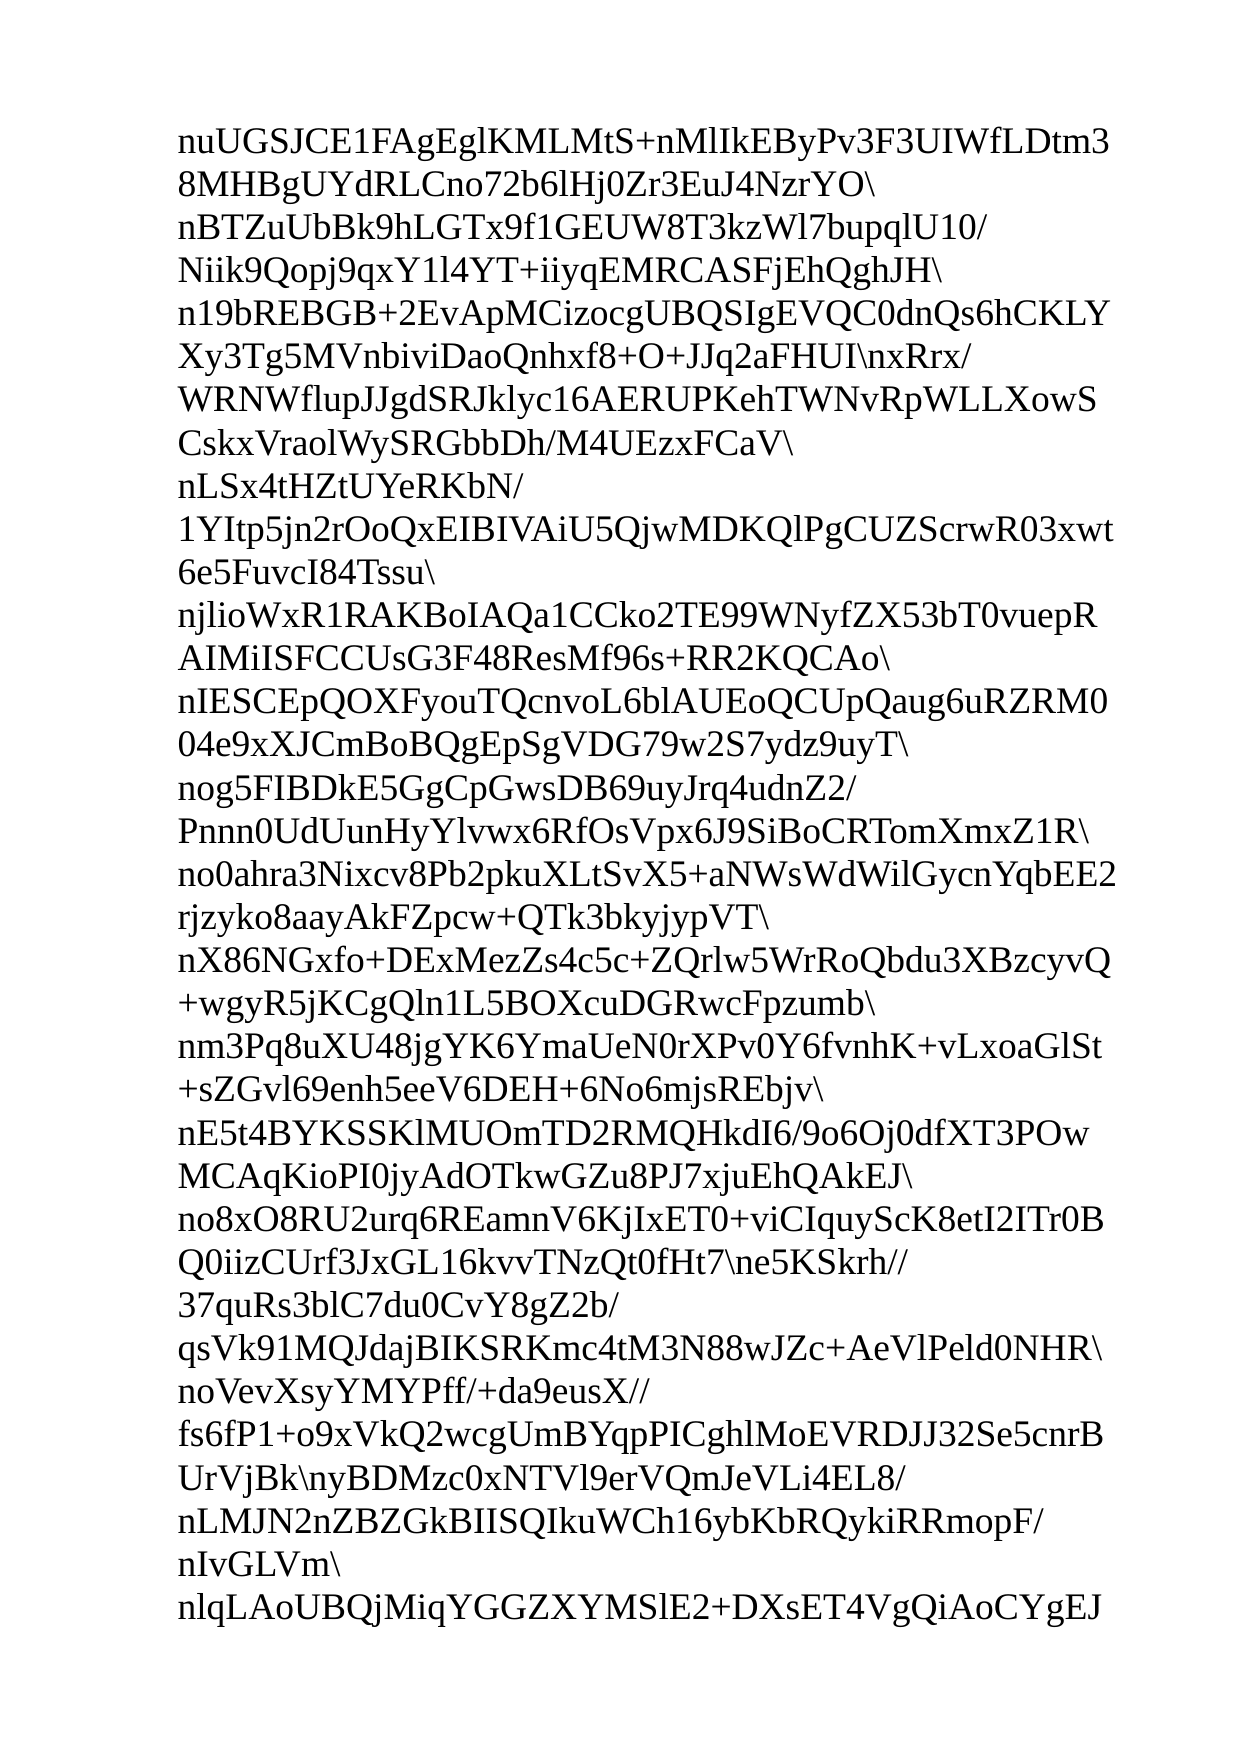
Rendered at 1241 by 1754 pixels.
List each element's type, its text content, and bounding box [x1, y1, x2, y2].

list nuUGSJCE1FAgEglKMLMtS+nMlIkEByPv3F3UIWfLDtm38MHBgUYdRLCno72b6lHj0Zr3EuJ4NzrYO\nBTZuUbBk9hLGTx9f1GEUW8T3kzWl7bupqlU10/Niik9Qopj9qxY1l4YT+iiyqEMRCASFjEhQghJH\n19bREBGB+2EvApMCizocgUBQSIgEVQC0dnQs6hCKLYXy3Tg5MVnbiviDaoQnhxf8+O+JJq2aFHUI\nxRrx/WRNWflupJJgdSRJklyc16AERUPKehTWNvRpWLLXowSCskxVraolWySRGbbDh/M4UEzxFCaV\nLSx4tHZtUYeRKbN/1YItp5jn2rOoQxEIBIVAiU5QjwMDKQlPgCUZScrwR03xwt6e5FuvcI84Tssu\njlioWxR1RAKBoIAQa1CCko2TE99WNyfZX53bT0vuepRAIMiISFCCUsG3F48ResMf96s+RR2KQCAo\nIESCEpQOXFyouTQcnvoL6blAUEoQCUpQaug6uRZRM004e9xXJCmBoBQgEpSgVDG79w2S7ydz9uyT\nog5FIBDkE5GgCpGwsDB69uyJrq4udnZ2/Pnnn0UdUunHyYlvwx6RfOsVpx6J9SiBoCRTomXmxZ1R\no0ahra3Nixcv8Pb2pkuXLtSvX5+aNWsWdWilGycnYqbEE2rjzyko8aayAkFZpcw+QTk3bkyjypVT\nX86NGxfo+DExMezZs4c5c+ZQrlw5WrRoQbdu3XBzcyvQ+wgyR5jKCgQln1L5BOXcuDGRwcFpzumb\nm3Pq8uXU48jgYK6YmaUeN0rXPv0Y6fvnhK+vLxoaGlSt+sZGvl69enh5eeV6DEH+6No6mjsREbjv\nE5t4BYKSSKlMUOmTD2RMQHkdI6/9o6Oj0dfXT3POwMCAqKioPI0jyAdOTkwGZu8PJ7xjuEhQAkEJ\no8xO8RU2urq6REamnV6KjIxET0+viCIquyScK8etI2ITr0BQ0iizCUrf3JxGL16kvvTNzQt0fHt7\ne5KSkrh//37quRs3blC7du0CvY8gZ2b/qsVk91MQJdajBIKSRKmc4tM3N88wJZc+AeVlPeld0NHR\noVevXsyYMYPff/+da9eusX//fs6fP1+o9xVkQ2wcgUmBYqpPICghlMoEVRDJJ32Se5cnrBUrVjBk\nyBDMzc0xNTVl9erVQmJeVLi4EL8/nLMJN2nZBZGkBIISQIkuWCh16ybKbRQykiRRmopF/nIvGLVm\nlqLAoUBQjMiqYGGZXYMSlE2+DXsET4VgQiAoCYgEJ [177, 118, 1122, 1627]
